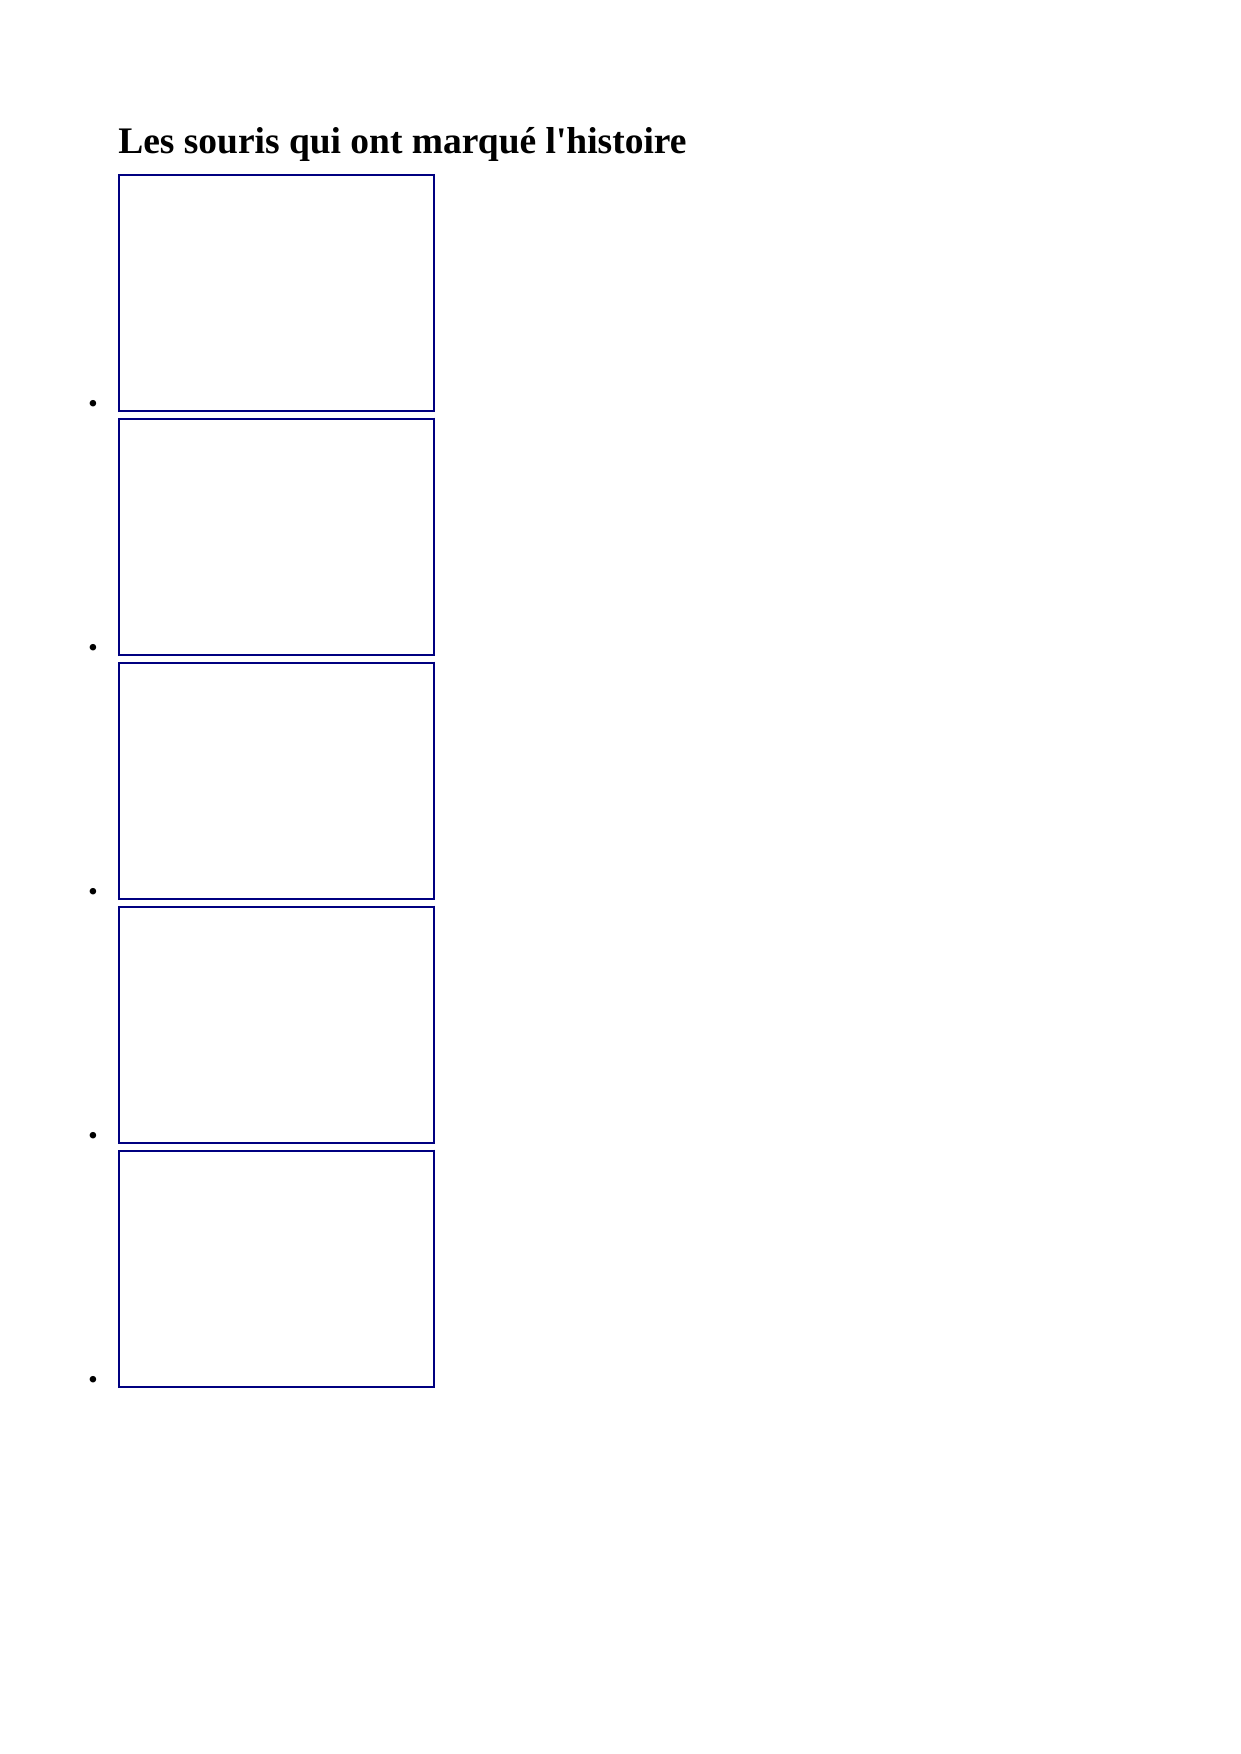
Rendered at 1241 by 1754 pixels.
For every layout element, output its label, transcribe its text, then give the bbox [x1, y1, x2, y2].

subtitle Les souris qui ont marqué l'histoire [118, 118, 1122, 161]
